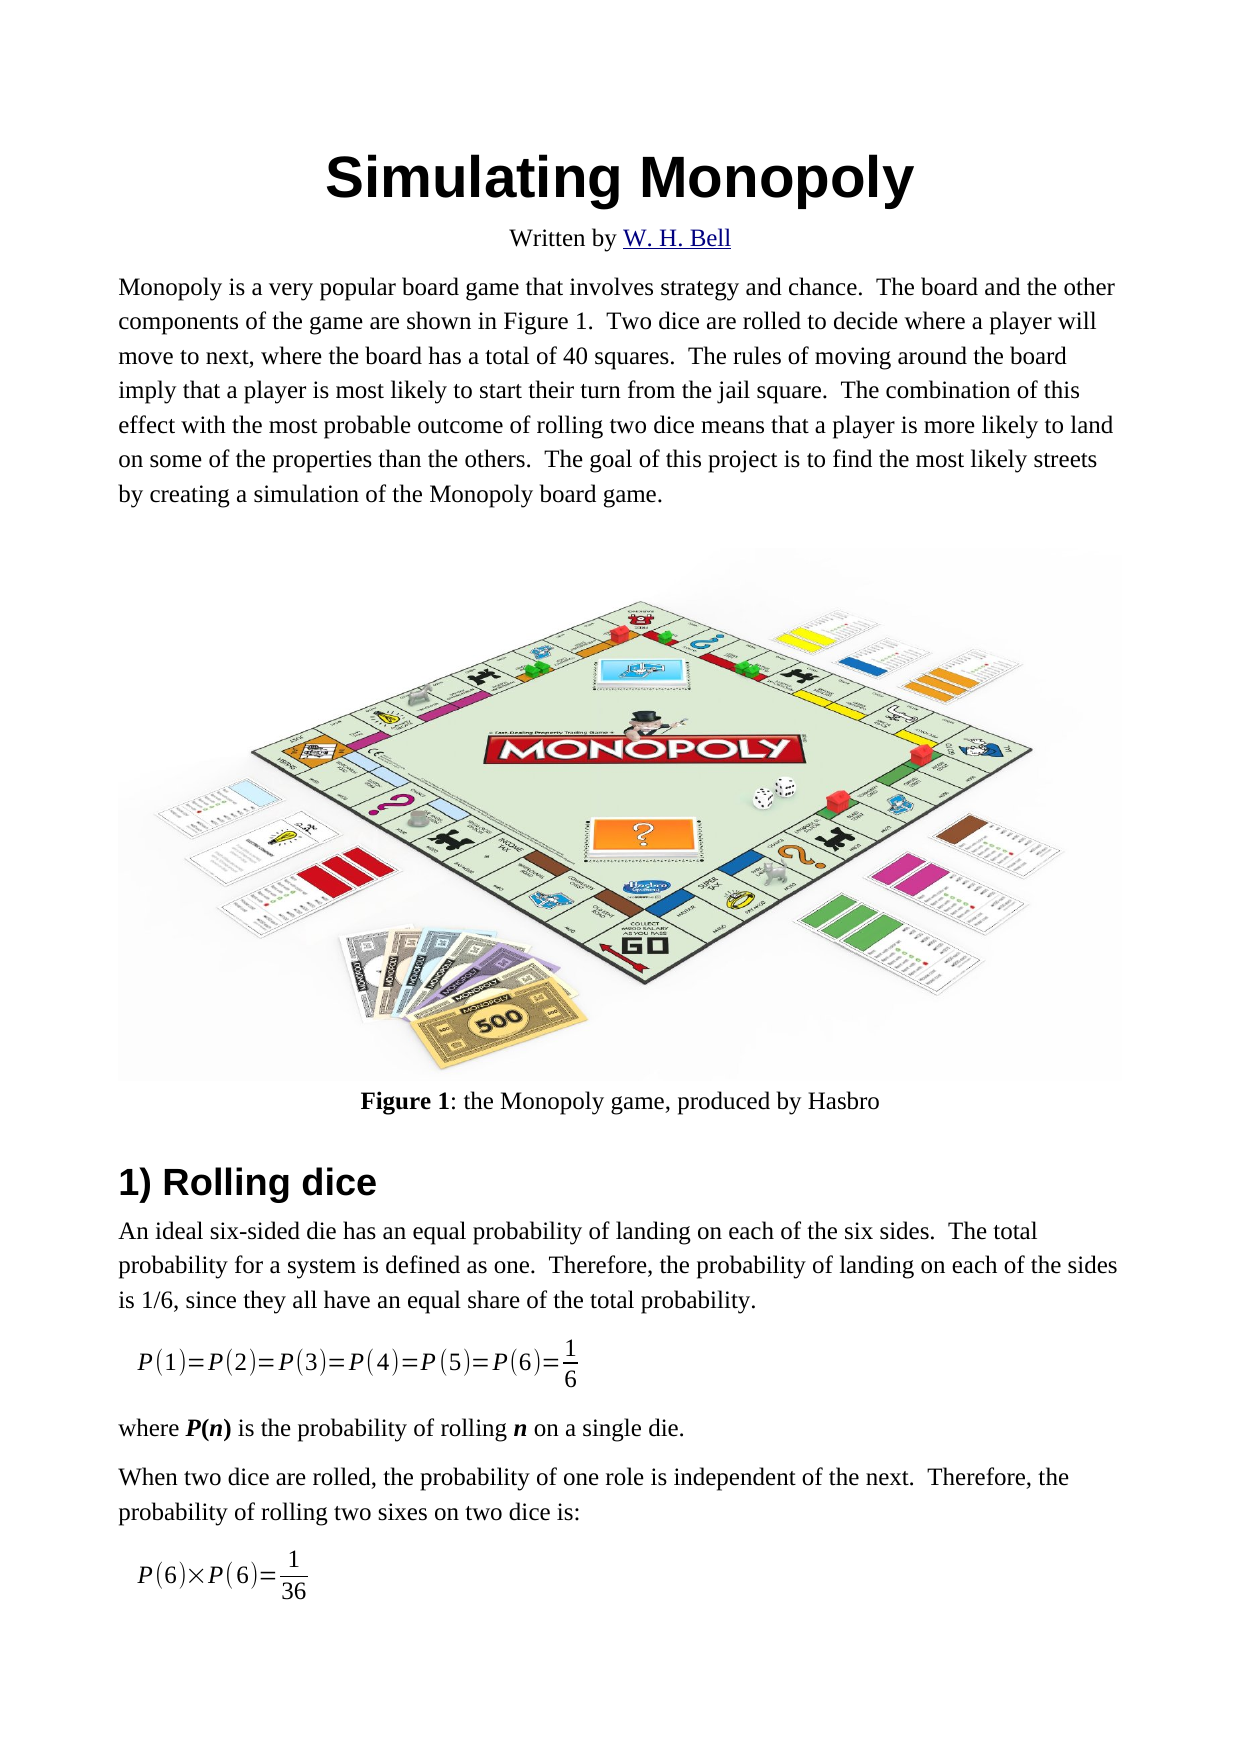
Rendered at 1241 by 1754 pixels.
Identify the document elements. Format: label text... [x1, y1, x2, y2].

text [118, 528, 1122, 548]
picture [118, 548, 1123, 1081]
title Simulating Monopoly [118, 143, 1122, 210]
text Written by W. H. Bell [118, 223, 1122, 251]
text Monopoly is a very popular board game that involves strategy and chance. The board and the other components of the game are shown in Figure 1. Two dice are rolled to decide where a player will move to next, where the board has a total of 40 squares. The rules of moving around the board imply that a player is most likely to start their turn from the jail square. The combination of this effect with the most probable outcome of rolling two dice means that a player is more likely to land on some of the properties than the others. The goal of this project is to find the most likely streets by creating a simulation of the Monopoly board game. [118, 272, 1122, 507]
subtitle 1) Rolling dice [118, 1160, 1122, 1203]
text An ideal six-sided die has an equal probability of landing on each of the six sides. The total probability for a system is defined as one. Therefore, the probability of landing on each of the sides is 1/6, since they all have an equal share of the total probability. [118, 1216, 1122, 1314]
text Figure 1: the Monopoly game, produced by Hasbro [118, 1081, 1122, 1114]
text where P(n) is the probability of rolling n on a single die. [118, 1413, 1122, 1442]
text When two dice are rolled, the probability of one role is independent of the next. Therefore, the probability of rolling two sixes on two dice is: [118, 1462, 1122, 1526]
